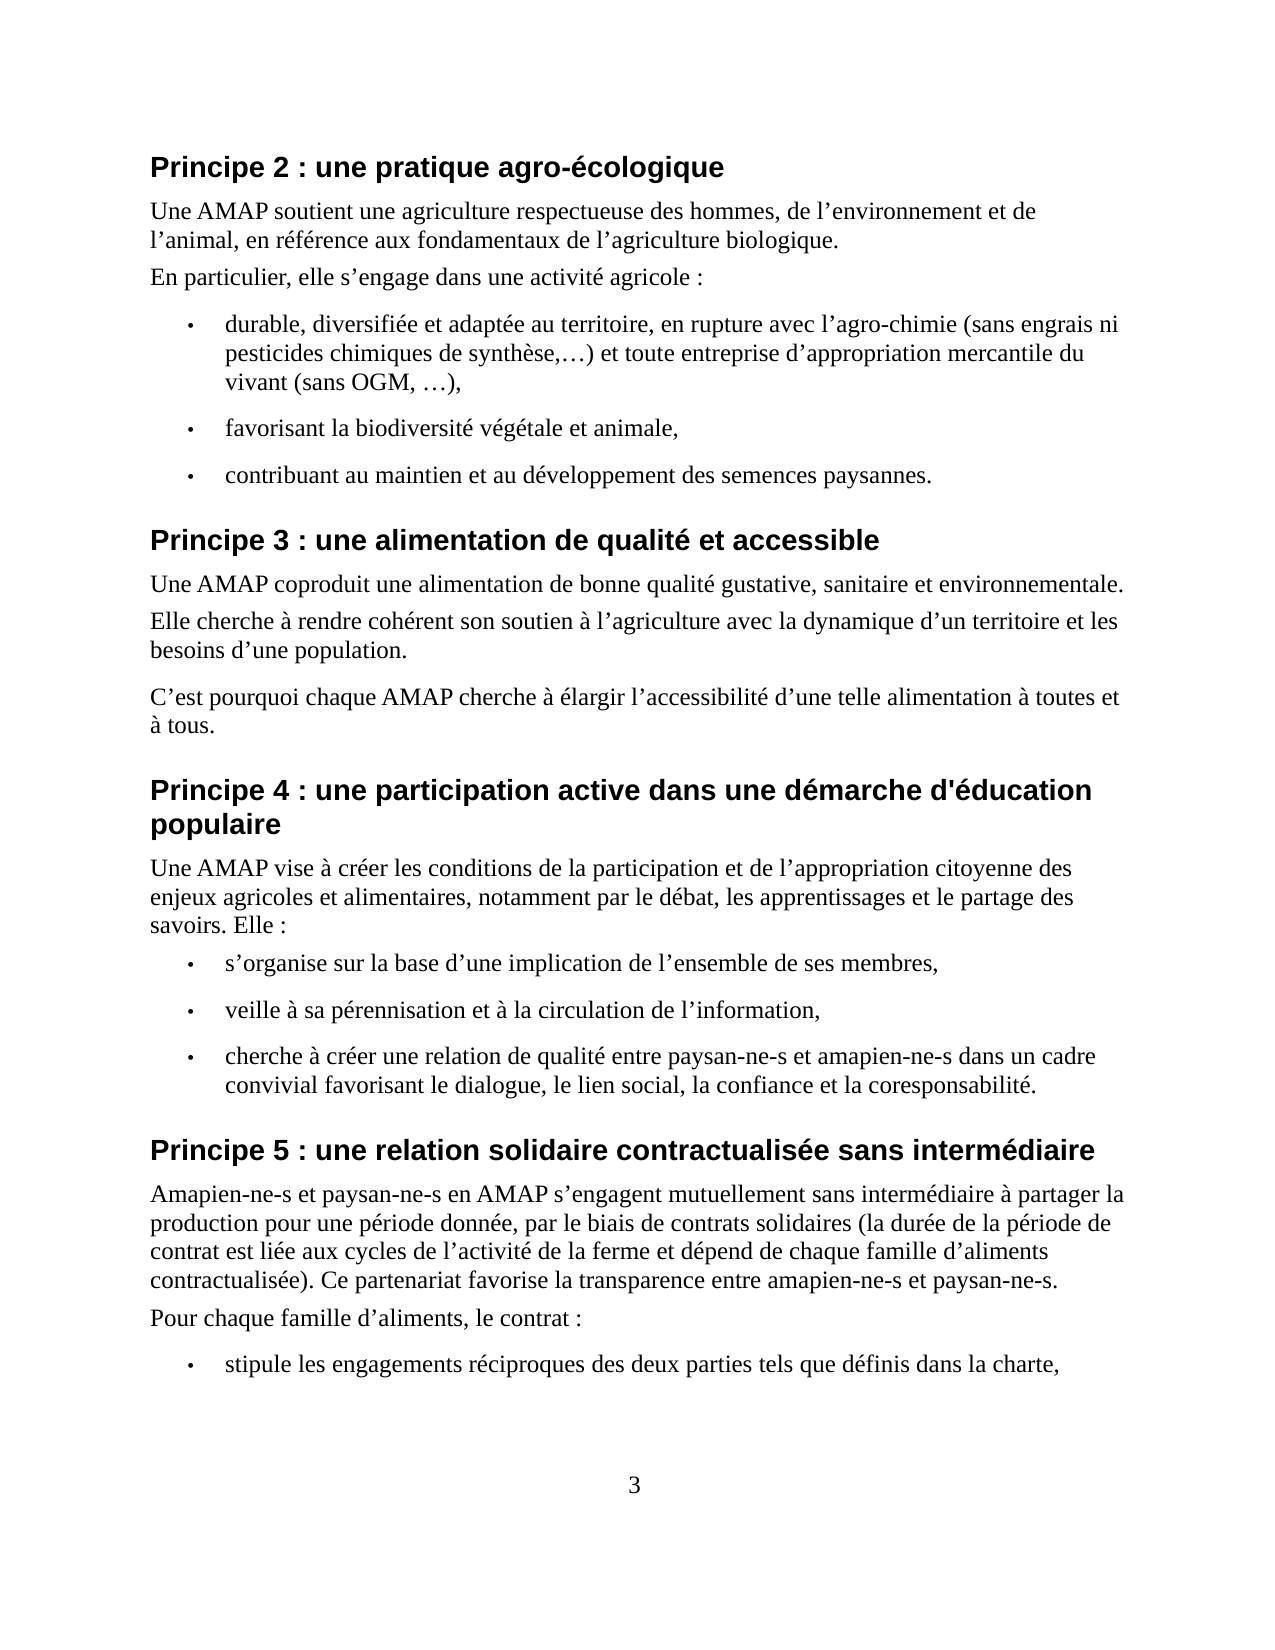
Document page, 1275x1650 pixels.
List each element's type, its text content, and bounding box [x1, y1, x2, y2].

text Une AMAP soutient une agriculture respectueuse des hommes, de l’environnement et de l’animal, en référence aux fondamentaux de l’agriculture biologique. [150, 196, 1125, 253]
list cherche à créer une relation de qualité entre paysan-ne-s et amapien-ne-s dans un cadre convivial favorisant le dialogue, le lien social, la confiance et la coresponsabilité. [187, 1041, 1125, 1099]
subtitle Principe 2 : une pratique agro-écologique [150, 150, 1125, 183]
text Amapien-ne-s et paysan-ne-s en AMAP s’engagent mutuellement sans intermédiaire à partager la production pour une période donnée, par le biais de contrats solidaires (la durée de la période de contrat est liée aux cycles de l’activité de la ferme et dépend de chaque famille d’aliments contractualisée). Ce partenariat favorise la transparence entre amapien-ne-s et paysan-ne-s. [150, 1179, 1125, 1294]
list veille à sa pérennisation et à la circulation de l’information, [187, 995, 1125, 1023]
text Une AMAP coproduit une alimentation de bonne qualité gustative, sanitaire et environnementale. [150, 569, 1125, 597]
text Pour chaque famille d’aliments, le contrat : [150, 1303, 1125, 1332]
text Elle cherche à rendre cohérent son soutien à l’agriculture avec la dynamique d’un territoire et les besoins d’une population. [150, 606, 1125, 664]
list stipule les engagements réciproques des deux parties tels que définis dans la charte, [187, 1349, 1125, 1378]
subtitle Principe 4 : une participation active dans une démarche d'éducation populaire [150, 773, 1125, 840]
subtitle Principe 5 : une relation solidaire contractualisée sans intermédiaire [150, 1133, 1125, 1166]
list durable, diversifiée et adaptée au territoire, en rupture avec l’agro-chimie (sans engrais ni pesticides chimiques de synthèse,…) et toute entreprise d’appropriation mercantile du vivant (sans OGM, …), [187, 309, 1125, 395]
list favorisant la biodiversité végétale et animale, [187, 413, 1125, 442]
list contribuant au maintien et au développement des semences paysannes. [187, 460, 1125, 489]
list s’organise sur la base d’une implication de l’ensemble de ses membres, [187, 948, 1125, 977]
text En particulier, elle s’engage dans une activité agricole : [150, 262, 1125, 291]
text Une AMAP vise à créer les conditions de la participation et de l’appropriation citoyenne des enjeux agricoles et alimentaires, notamment par le débat, les apprentissages et le partage des savoirs. Elle : [150, 853, 1125, 939]
text C’est pourquoi chaque AMAP cherche à élargir l’accessibilité d’une telle alimentation à toutes et à tous. [150, 682, 1125, 739]
subtitle Principe 3 : une alimentation de qualité et accessible [150, 523, 1125, 556]
